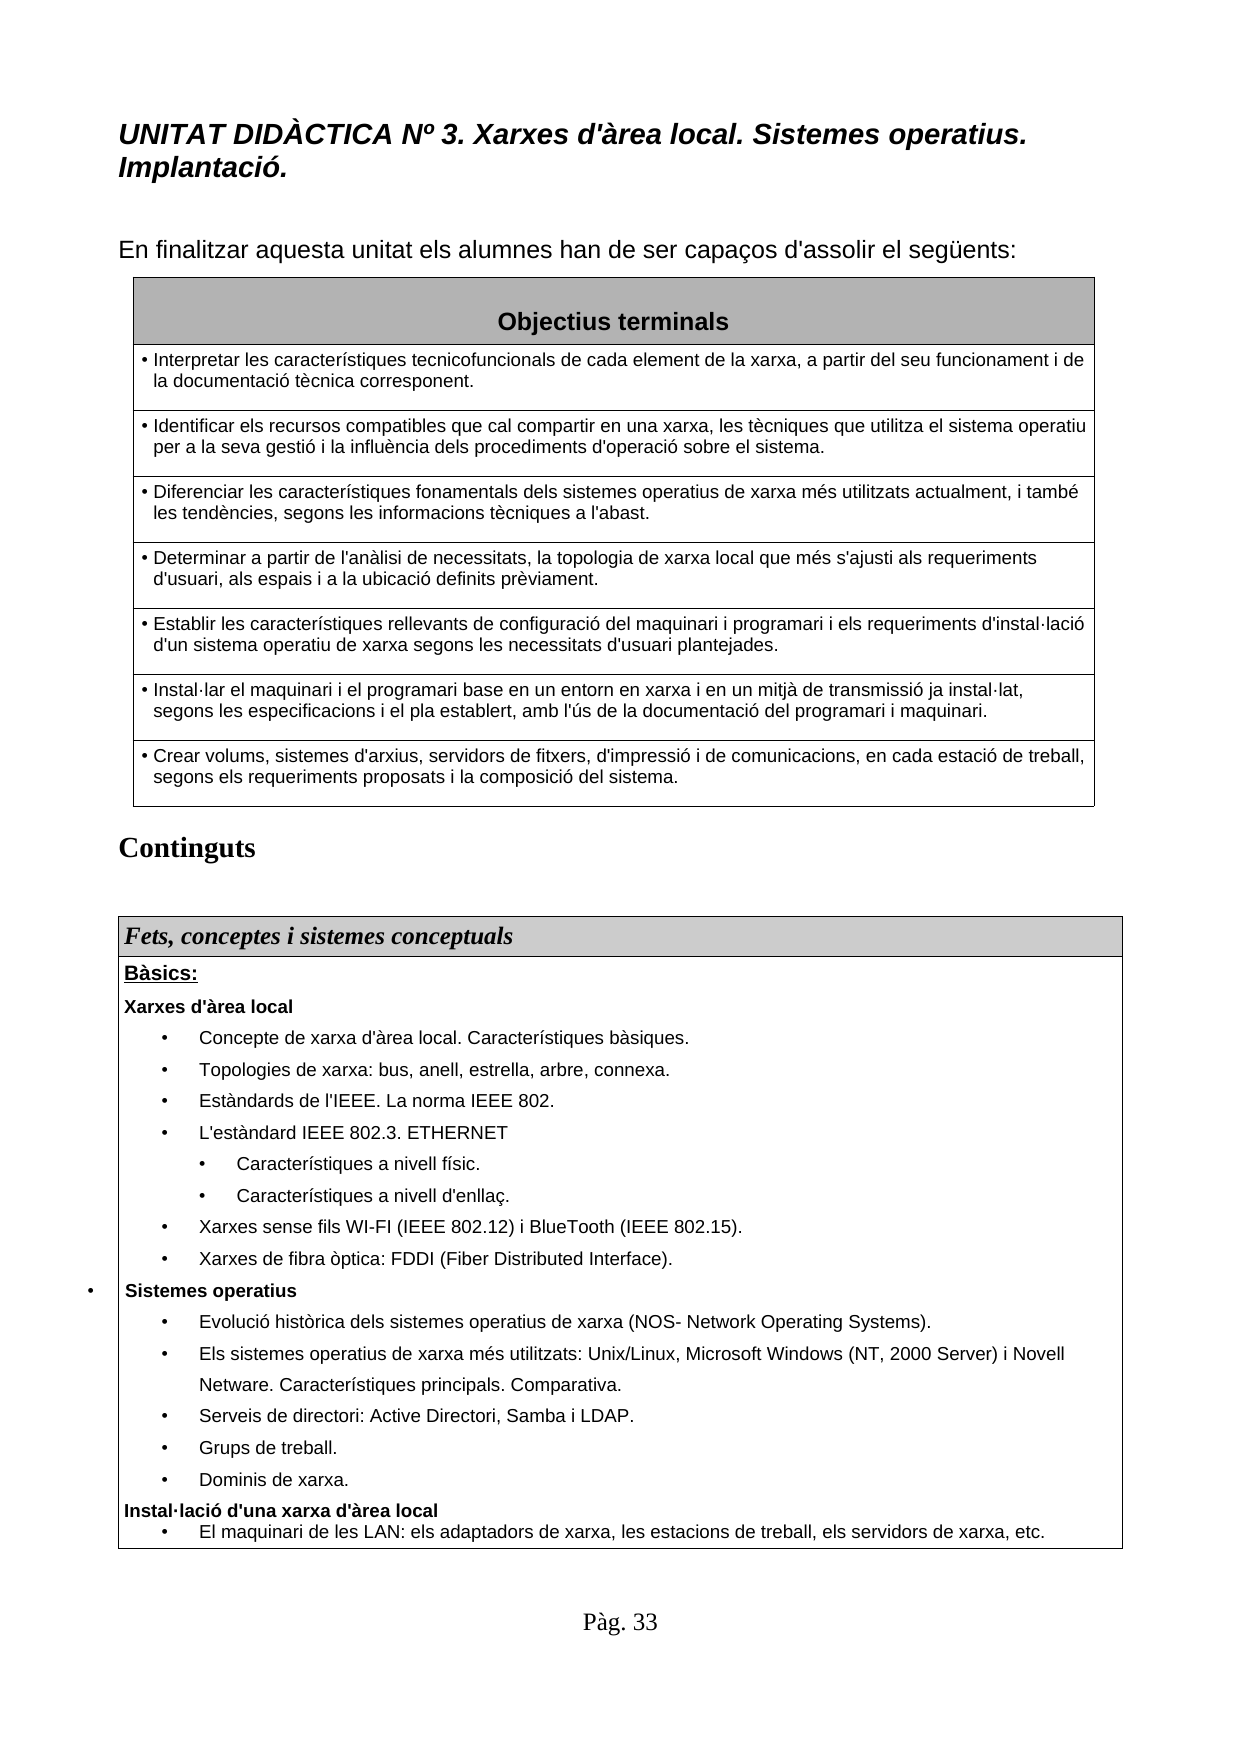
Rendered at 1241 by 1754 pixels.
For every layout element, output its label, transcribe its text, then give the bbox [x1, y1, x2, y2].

subtitle UNITAT DIDÀCTICA Nº 3. Xarxes d'àrea local. Sistemes operatius. Implantació. [118, 118, 1122, 183]
table_cell Instal·lar el maquinari i el programari base en un entorn en xarxa i en un mitjà de transmissió ja instal·lat, segons les especificacions i el pla establert, amb l'ús de la documentació del programari i maquinari. [134, 675, 1094, 740]
subtitle Continguts [118, 831, 1122, 863]
table_cell Interpretar les característiques tecnicofuncionals de cada element de la xarxa, a partir del seu funcionament i de la documentació tècnica corresponent. [134, 345, 1094, 410]
table_header Fets, conceptes i sistemes conceptuals [119, 917, 1122, 956]
text En finalitzar aquesta unitat els alumnes han de ser capaços d'assolir el següents: [118, 236, 1122, 264]
table_cell Crear volums, sistemes d'arxius, servidors de fitxers, d'impressió i de comunicacions, en cada estació de treball, segons els requeriments proposats i la composició del sistema. [134, 741, 1094, 806]
table_header Objectius terminals [134, 278, 1094, 344]
table_cell Bàsics: Xarxes d'àrea local Concepte de xarxa d'àrea local. Característiques bàsiques. Topologies de xarxa: bus, anell, estrella, arbre, connexa. Estàndards de l'IEEE. La norma IEEE 802. L'estàndard IEEE 802.3. ETHERNET Característiques a nivell físic. Característiques a nivell d'enllaç. Xarxes sense fils WI-FI (IEEE 802.12) i BlueTooth (IEEE 802.15). Xarxes de fibra òptica: FDDI (Fiber Distributed Interface). Sistemes operatius Evolució històrica dels sistemes operatius de xarxa (NOS- Network Operating Systems). Els sistemes operatius de xarxa més utilitzats: Unix/Linux, Microsoft Windows (NT, 2000 Server) i Novell Netware. Característiques principals. Comparativa. Serveis de directori: Active Directori, Samba i LDAP. Grups de treball. Dominis de xarxa. Instal·lació d'una xarxa d'àrea local El maquinari de les LAN: els adaptadors de xarxa, les estacions de treball, els servidors de xarxa, etc. [119, 957, 1122, 1548]
table_cell Establir les característiques rellevants de configuració del maquinari i programari i els requeriments d'instal·lació d'un sistema operatiu de xarxa segons les necessitats d'usuari plantejades. [134, 609, 1094, 674]
table_cell Diferenciar les característiques fonamentals dels sistemes operatius de xarxa més utilitzats actualment, i també les tendències, segons les informacions tècniques a l'abast. [134, 477, 1094, 542]
table_cell Determinar a partir de l'anàlisi de necessitats, la topologia de xarxa local que més s'ajusti als requeriments d'usuari, als espais i a la ubicació definits prèviament. [134, 543, 1094, 608]
table_cell Identificar els recursos compatibles que cal compartir en una xarxa, les tècniques que utilitza el sistema operatiu per a la seva gestió i la influència dels procediments d'operació sobre el sistema. [134, 411, 1094, 476]
